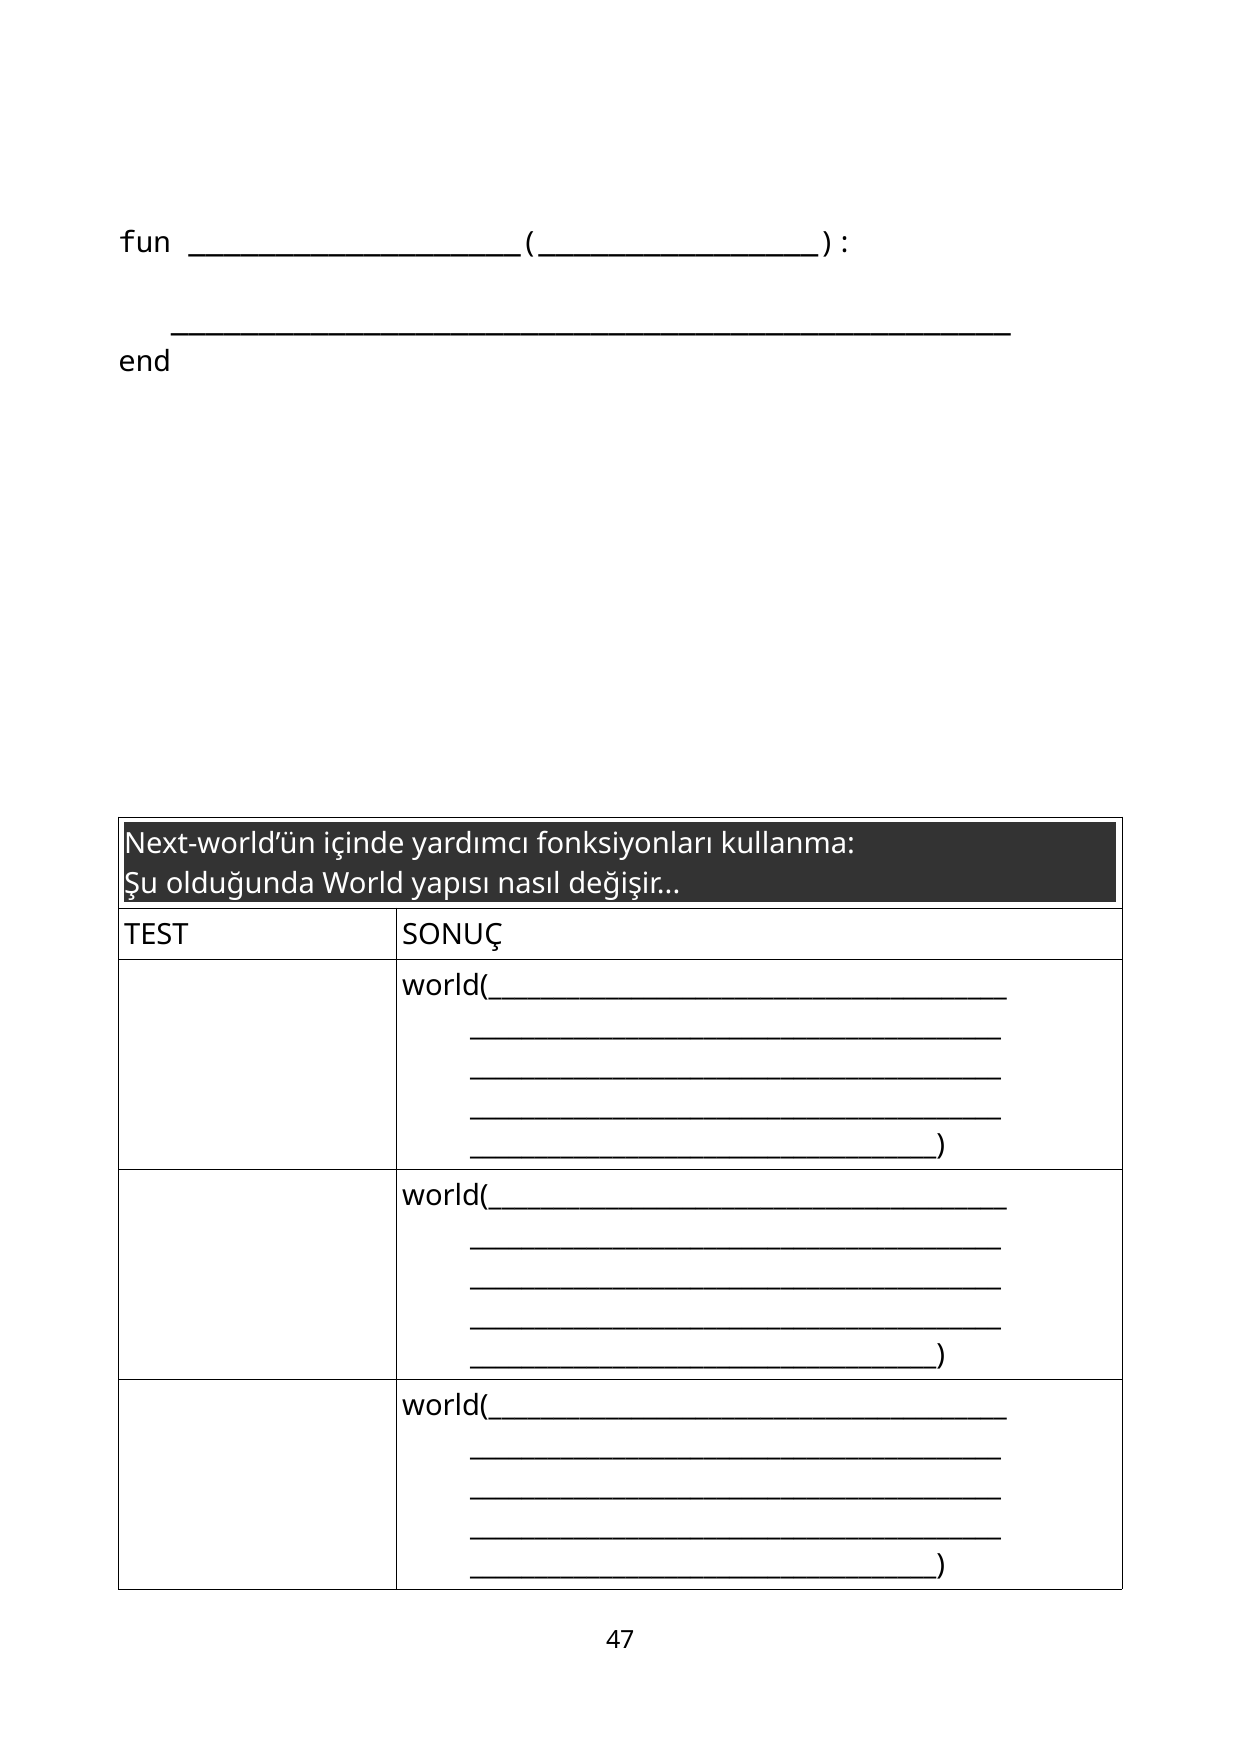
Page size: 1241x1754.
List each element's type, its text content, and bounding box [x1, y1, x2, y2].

table_cell TEST [119, 909, 396, 959]
table_cell world(________________________________________ _________________________________________ _________________________________________ _________________________________________ ____________________________________) [397, 1170, 1122, 1379]
table_cell SONUÇ [397, 909, 1122, 959]
text end [118, 340, 1122, 380]
table_cell [119, 1170, 396, 1379]
text ________________________________________________ [118, 301, 1122, 340]
table_cell [119, 1380, 396, 1589]
table_cell world(________________________________________ _________________________________________ _________________________________________ _________________________________________ ____________________________________) [397, 960, 1122, 1169]
text fun ___________________(________________): [118, 221, 1122, 261]
table_header Next-world’ün içinde yardımcı fonksiyonları kullanma: Şu olduğunda World yapısı nasıl değişir... [119, 818, 1122, 908]
table_cell [119, 960, 396, 1169]
table_cell world(________________________________________ _________________________________________ _________________________________________ _________________________________________ ____________________________________) [397, 1380, 1122, 1589]
